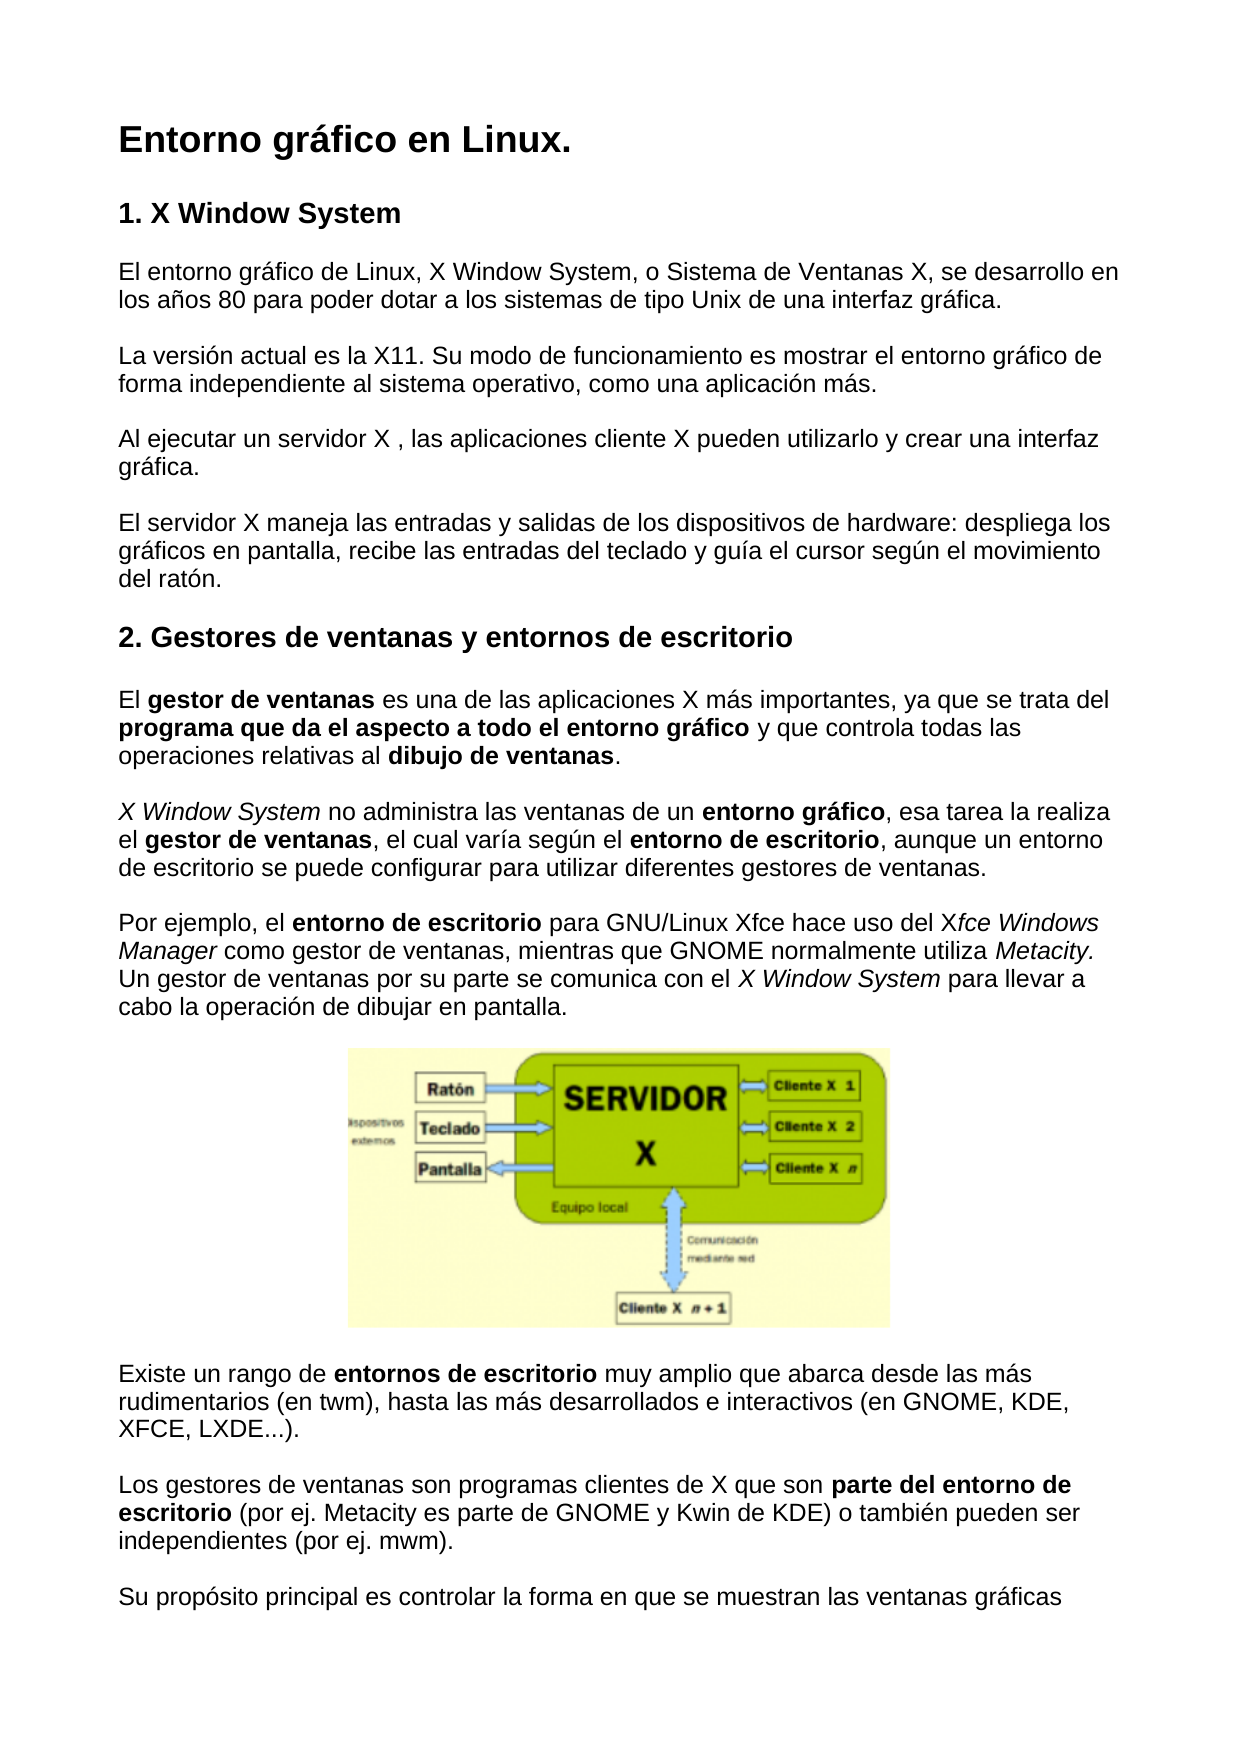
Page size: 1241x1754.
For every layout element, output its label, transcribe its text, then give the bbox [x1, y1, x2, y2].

subtitle Existe un rango de entornos de escritorio muy amplio que abarca desde las más rudimentarios (en twm), hasta las más desarrollados e interactivos (en GNOME, KDE, XFCE, LXDE...). Los gestores de ventanas son programas clientes de X que son parte del entorno de escritorio (por ej. Metacity es parte de GNOME y Kwin de KDE) o también pueden ser independientes (por ej. mwm). [118, 1359, 1122, 1555]
subtitle Por ejemplo, el entorno de escritorio para GNU/Linux Xfce hace uso del Xfce Windows Manager como gestor de ventanas, mientras que GNOME normalmente utiliza Metacity. Un gestor de ventanas por su parte se comunica con el X Window System para llevar a cabo la operación de dibujar en pantalla. [118, 909, 1122, 1021]
subtitle Su propósito principal es controlar la forma en que se muestran las ventanas gráficas [118, 1583, 1122, 1611]
subtitle Al ejecutar un servidor X , las aplicaciones cliente X pueden utilizarlo y crear una interfaz gráfica. [118, 397, 1122, 481]
subtitle 2. Gestores de ventanas y entornos de escritorio [118, 621, 1122, 653]
subtitle La versión actual es la X11. Su modo de funcionamiento es mostrar el entorno gráfico de forma independiente al sistema operativo, como una aplicación más. [118, 342, 1122, 397]
subtitle El entorno gráfico de Linux, X Window System, o Sistema de Ventanas X, se desarrollo en los años 80 para poder dotar a los sistemas de tipo Unix de una interfaz gráfica. [118, 258, 1122, 314]
picture [347, 1048, 893, 1332]
subtitle Entorno gráfico en Linux. [118, 118, 1122, 160]
subtitle El servidor X maneja las entradas y salidas de los dispositivos de hardware: despliega los gráficos en pantalla, recibe las entradas del teclado y guía el cursor según el movimiento del ratón. [118, 509, 1122, 593]
subtitle 1. X Window System [118, 197, 1122, 230]
subtitle X Window System no administra las ventanas de un entorno gráfico, esa tarea la realiza el gestor de ventanas, el cual varía según el entorno de escritorio, aunque un entorno de escritorio se puede configurar para utilizar diferentes gestores de ventanas. [118, 798, 1122, 881]
subtitle El gestor de ventanas es una de las aplicaciones X más importantes, ya que se trata del programa que da el aspecto a todo el entorno gráfico y que controla todas las operaciones relativas al dibujo de ventanas. [118, 686, 1122, 770]
